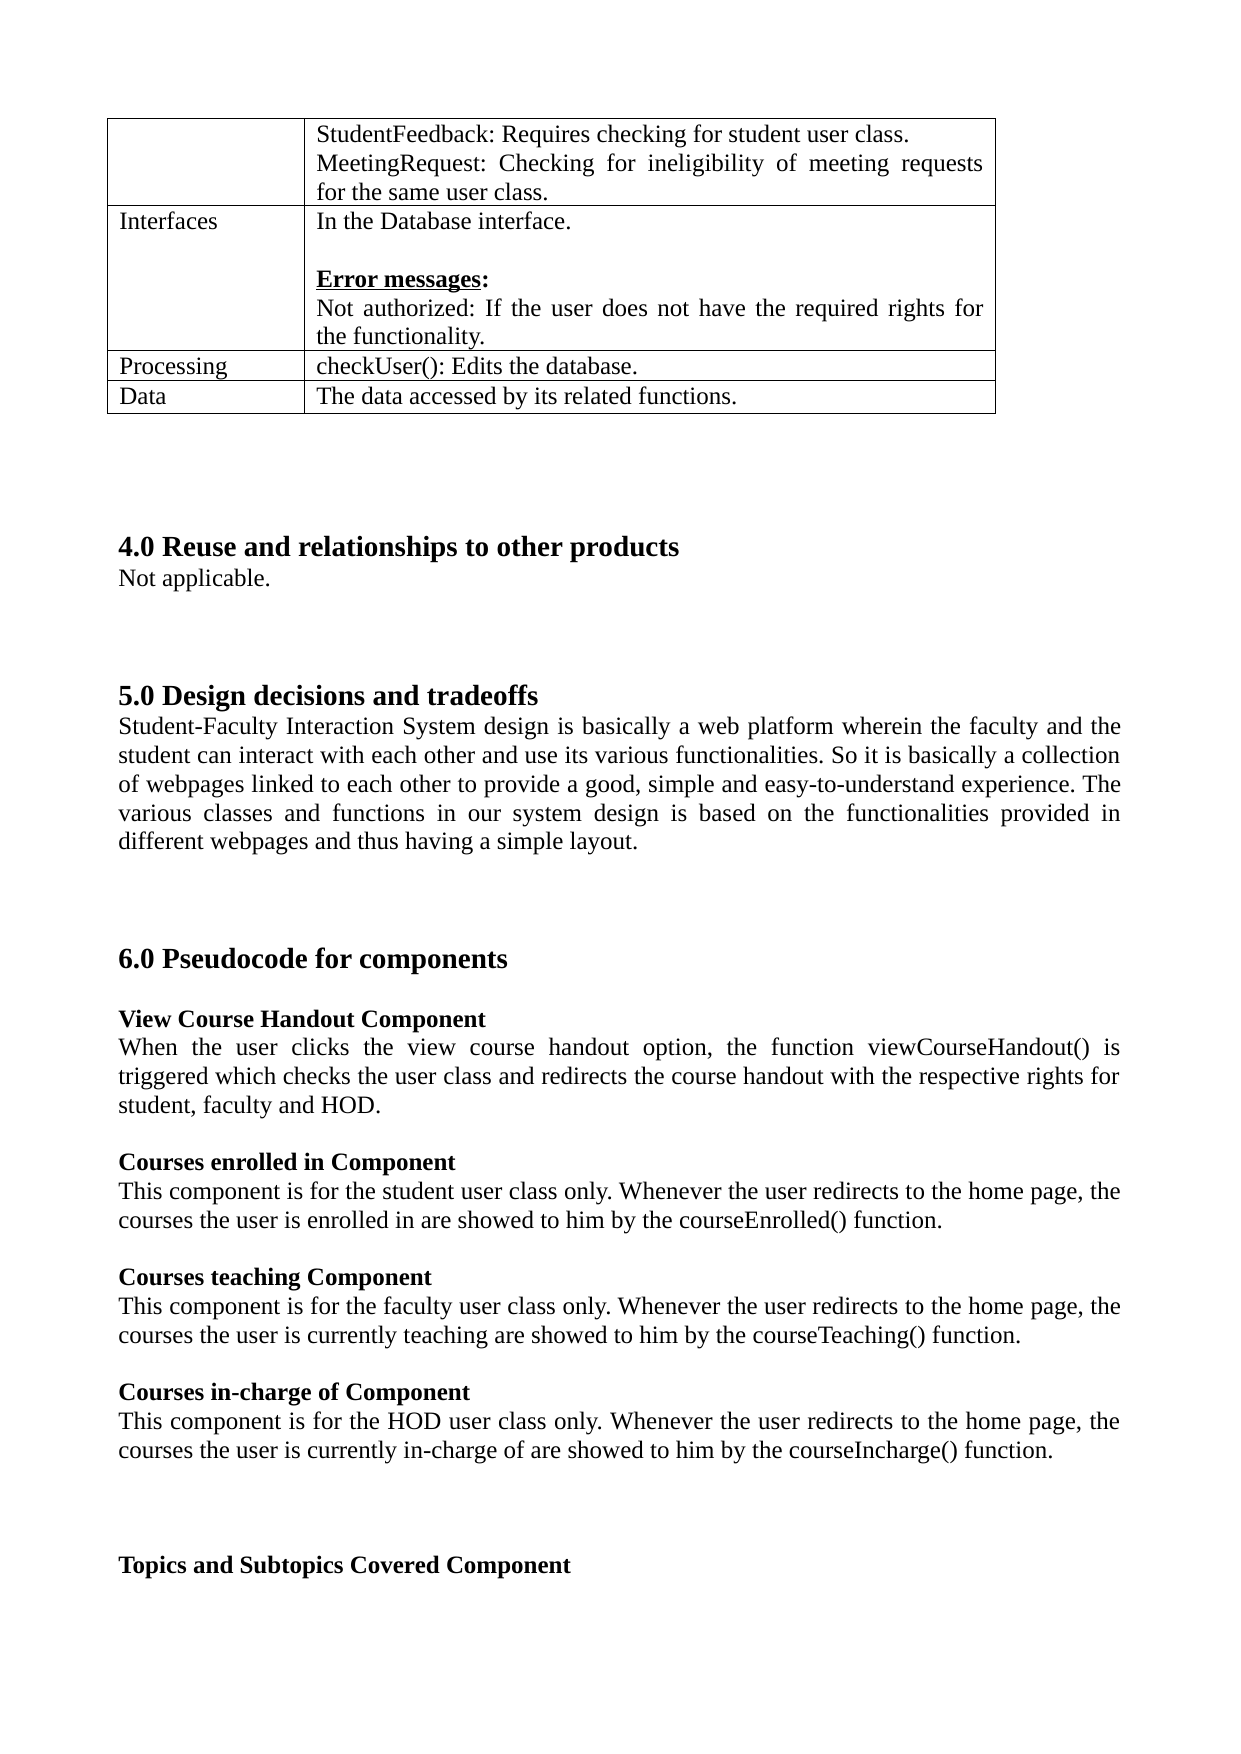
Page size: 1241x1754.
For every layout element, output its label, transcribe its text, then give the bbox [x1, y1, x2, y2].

text This component is for the faculty user class only. Whenever the user redirects to the home page, the courses the user is currently teaching are showed to him by the courseTeaching() function. [118, 1291, 1122, 1349]
table_cell [108, 119, 304, 205]
table_cell The data accessed by its related functions. [305, 381, 995, 413]
text When the user clicks the view course handout option, the function viewCourseHandout() is triggered which checks the user class and redirects the course handout with the respective rights for student, faculty and HOD. [118, 1032, 1122, 1119]
text Courses teaching Component [118, 1262, 1122, 1291]
text 5.0 Design decisions and tradeoffs [118, 678, 1122, 711]
text 6.0 Pseudocode for components [118, 941, 1122, 975]
text Not applicable. [118, 563, 1122, 592]
table_cell Processing [108, 351, 304, 380]
table_cell Interfaces [108, 206, 304, 350]
text Courses in-charge of Component [118, 1377, 1122, 1406]
text Student-Faculty Interaction System design is basically a web platform wherein the faculty and the student can interact with each other and use its various functionalities. So it is basically a collection of webpages linked to each other to provide a good, simple and easy-to-understand experience. The various classes and functions in our system design is based on the functionalities provided in different webpages and thus having a simple layout. [118, 711, 1122, 855]
text This component is for the student user class only. Whenever the user redirects to the home page, the courses the user is enrolled in are showed to him by the courseEnrolled() function. [118, 1176, 1122, 1234]
text This component is for the HOD user class only. Whenever the user redirects to the home page, the courses the user is currently in-charge of are showed to him by the courseIncharge() function. [118, 1406, 1122, 1464]
text 4.0 Reuse and relationships to other products [118, 529, 1122, 563]
table_cell StudentFeedback: Requires checking for student user class. MeetingRequest: Checking for ineligibility of meeting requests for the same user class. [305, 119, 995, 205]
text View Course Handout Component [118, 1004, 1122, 1032]
table_cell checkUser(): Edits the database. [305, 351, 995, 380]
table_cell In the Database interface. Error messages: Not authorized: If the user does not have the required rights for the functionality. [305, 206, 995, 350]
text Courses enrolled in Component [118, 1147, 1122, 1176]
table_cell Data [108, 381, 304, 413]
text Topics and Subtopics Covered Component [118, 1550, 1122, 1579]
